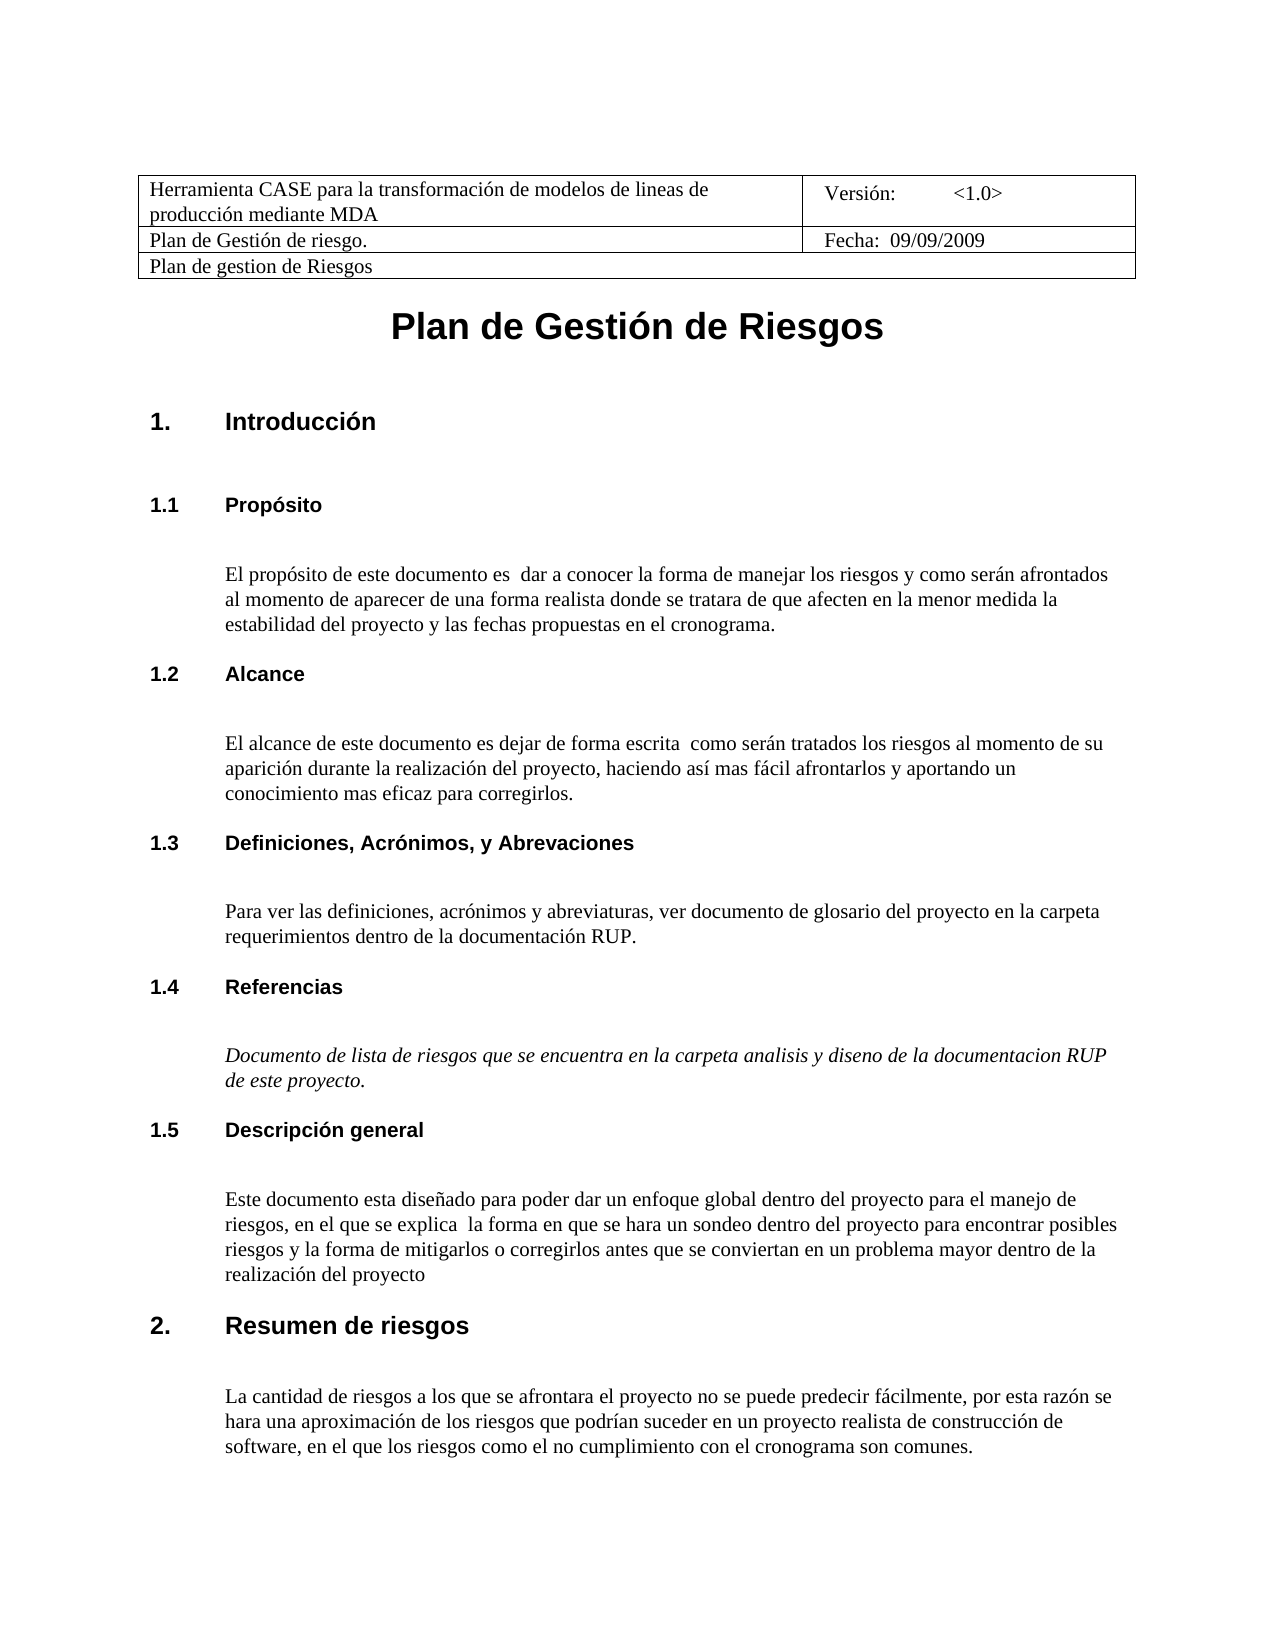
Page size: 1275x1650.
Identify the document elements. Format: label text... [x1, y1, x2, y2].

text El alcance de este documento es dejar de forma escrita como serán tratados los riesgos al momento de su aparición durante la realización del proyecto, haciendo así mas fácil afrontarlos y aportando un conocimiento mas eficaz para corregirlos. [225, 730, 1125, 805]
text Para ver las definiciones, acrónimos y abreviaturas, ver documento de glosario del proyecto en la carpeta requerimientos dentro de la documentación RUP. [225, 898, 1125, 948]
subtitle Introducción [150, 407, 1125, 436]
text La cantidad de riesgos a los que se afrontara el proyecto no se puede predecir fácilmente, por esta razón se hara una aproximación de los riesgos que podrían suceder en un proyecto realista de construcción de software, en el que los riesgos como el no cumplimiento con el cronograma son comunes. [225, 1383, 1125, 1458]
subtitle Resumen de riesgos [150, 1311, 1125, 1340]
text Este documento esta diseñado para poder dar un enfoque global dentro del proyecto para el manejo de riesgos, en el que se explica la forma en que se hara un sondeo dentro del proyecto para encontrar posibles riesgos y la forma de mitigarlos o corregirlos antes que se conviertan en un problema mayor dentro de la realización del proyecto [225, 1186, 1125, 1286]
text El propósito de este documento es dar a conocer la forma de manejar los riesgos y como serán afrontados al momento de aparecer de una forma realista donde se tratara de que afecten en la menor medida la estabilidad del proyecto y las fechas propuestas en el cronograma. [225, 561, 1125, 636]
subtitle Propósito [150, 492, 1125, 517]
subtitle Alcance [150, 661, 1125, 686]
title Plan de Gestión de Riesgos [150, 304, 1125, 347]
text Documento de lista de riesgos que se encuentra en la carpeta analisis y diseno de la documentacion RUP de este proyecto. [225, 1042, 1125, 1092]
subtitle Definiciones, Acrónimos, y Abrevaciones [150, 830, 1125, 855]
subtitle Referencias [150, 973, 1125, 998]
subtitle Descripción general [150, 1117, 1125, 1142]
